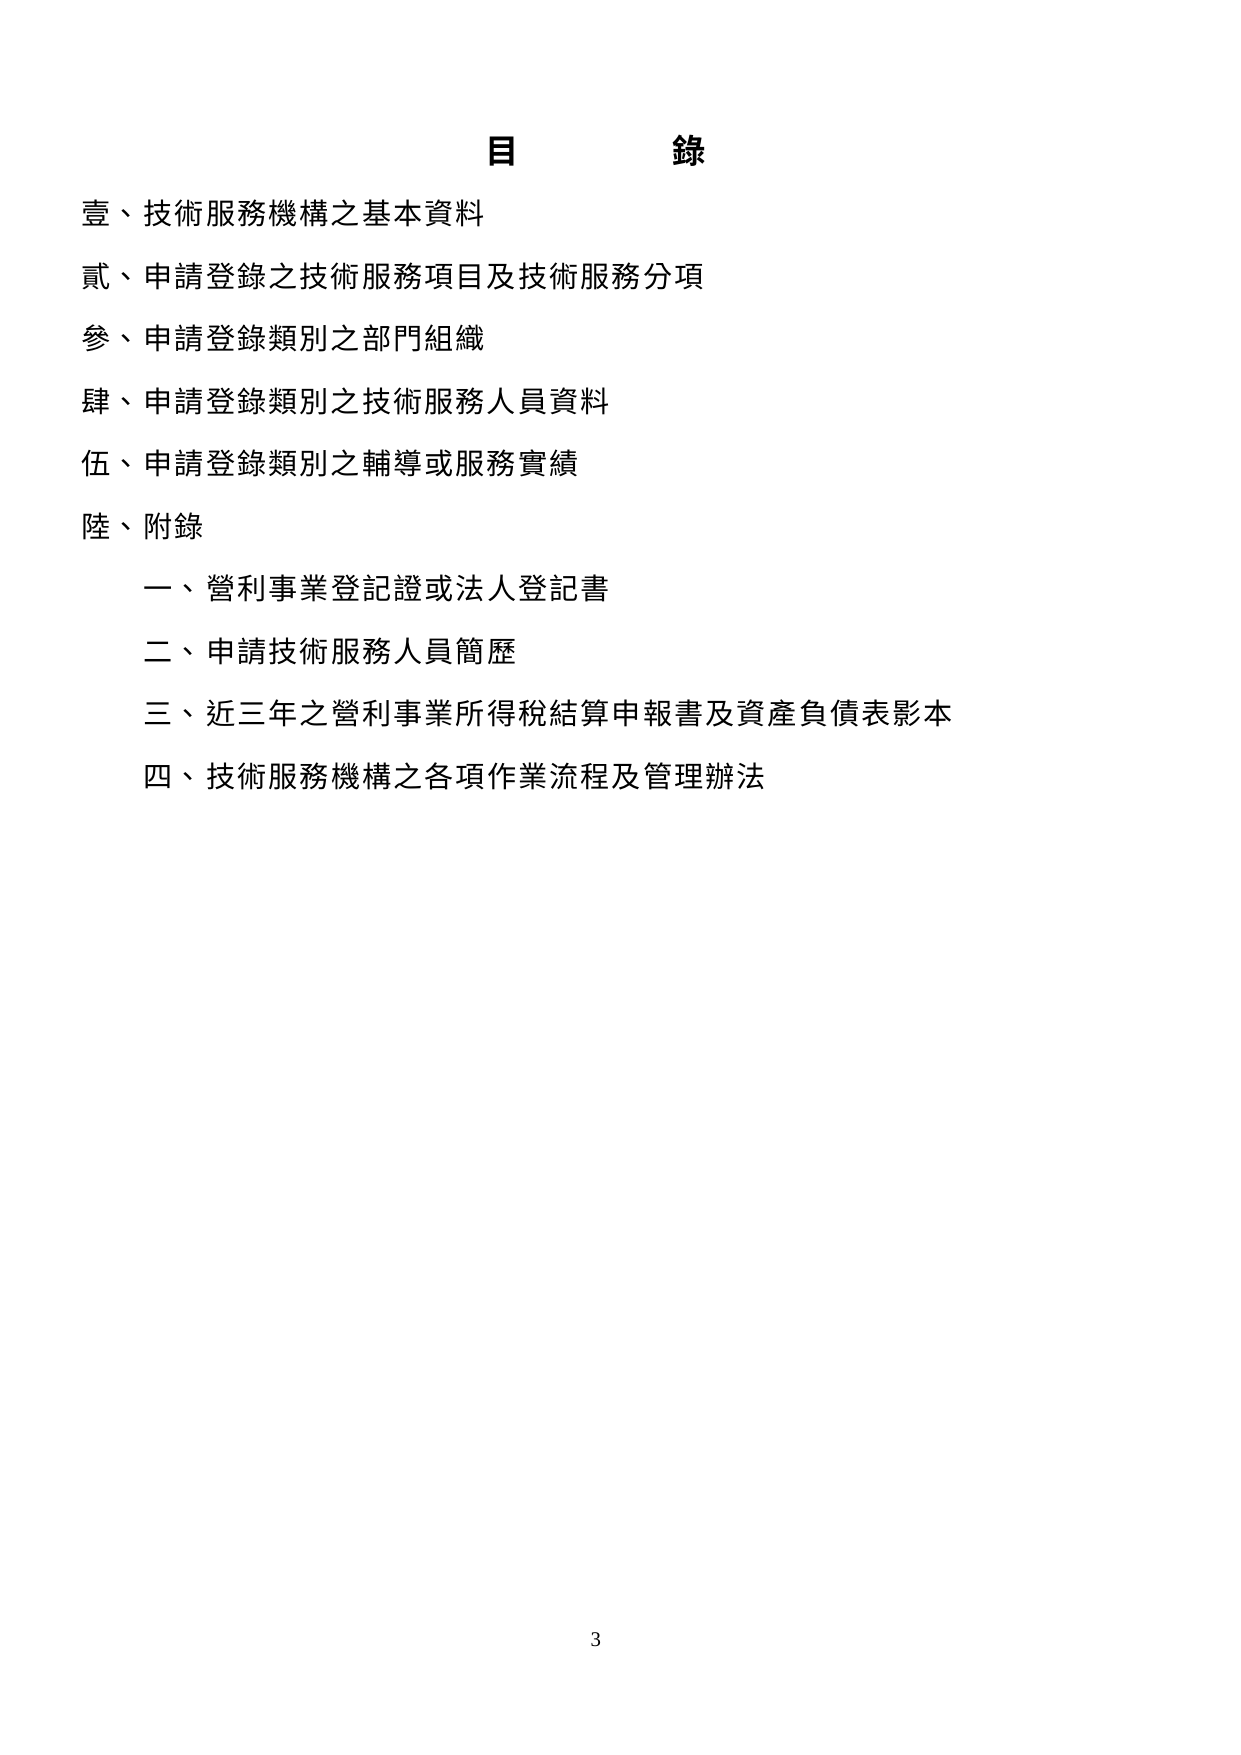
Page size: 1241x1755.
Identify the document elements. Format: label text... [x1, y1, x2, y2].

text 參、申請登錄類別之部門組織 [80, 295, 1111, 358]
text 肆、申請登錄類別之技術服務人員資料 [80, 358, 1111, 420]
text 四、技術服務機構之各項作業流程及管理辦法 [138, 733, 1111, 795]
text 二、申請技術服務人員簡歷 [138, 608, 1111, 670]
text 三、近三年之營利事業所得稅結算申報書及資產負債表影本 [138, 670, 1111, 733]
text 貳、申請登錄之技術服務項目及技術服務分項 [80, 233, 1111, 295]
text 壹、技術服務機構之基本資料 [80, 170, 1111, 233]
text 目 錄 [80, 108, 1111, 170]
text 陸、附錄 [80, 483, 1111, 545]
text 一、營利事業登記證或法人登記書 [80, 545, 1111, 608]
text 伍、申請登錄類別之輔導或服務實績 [80, 420, 1111, 483]
